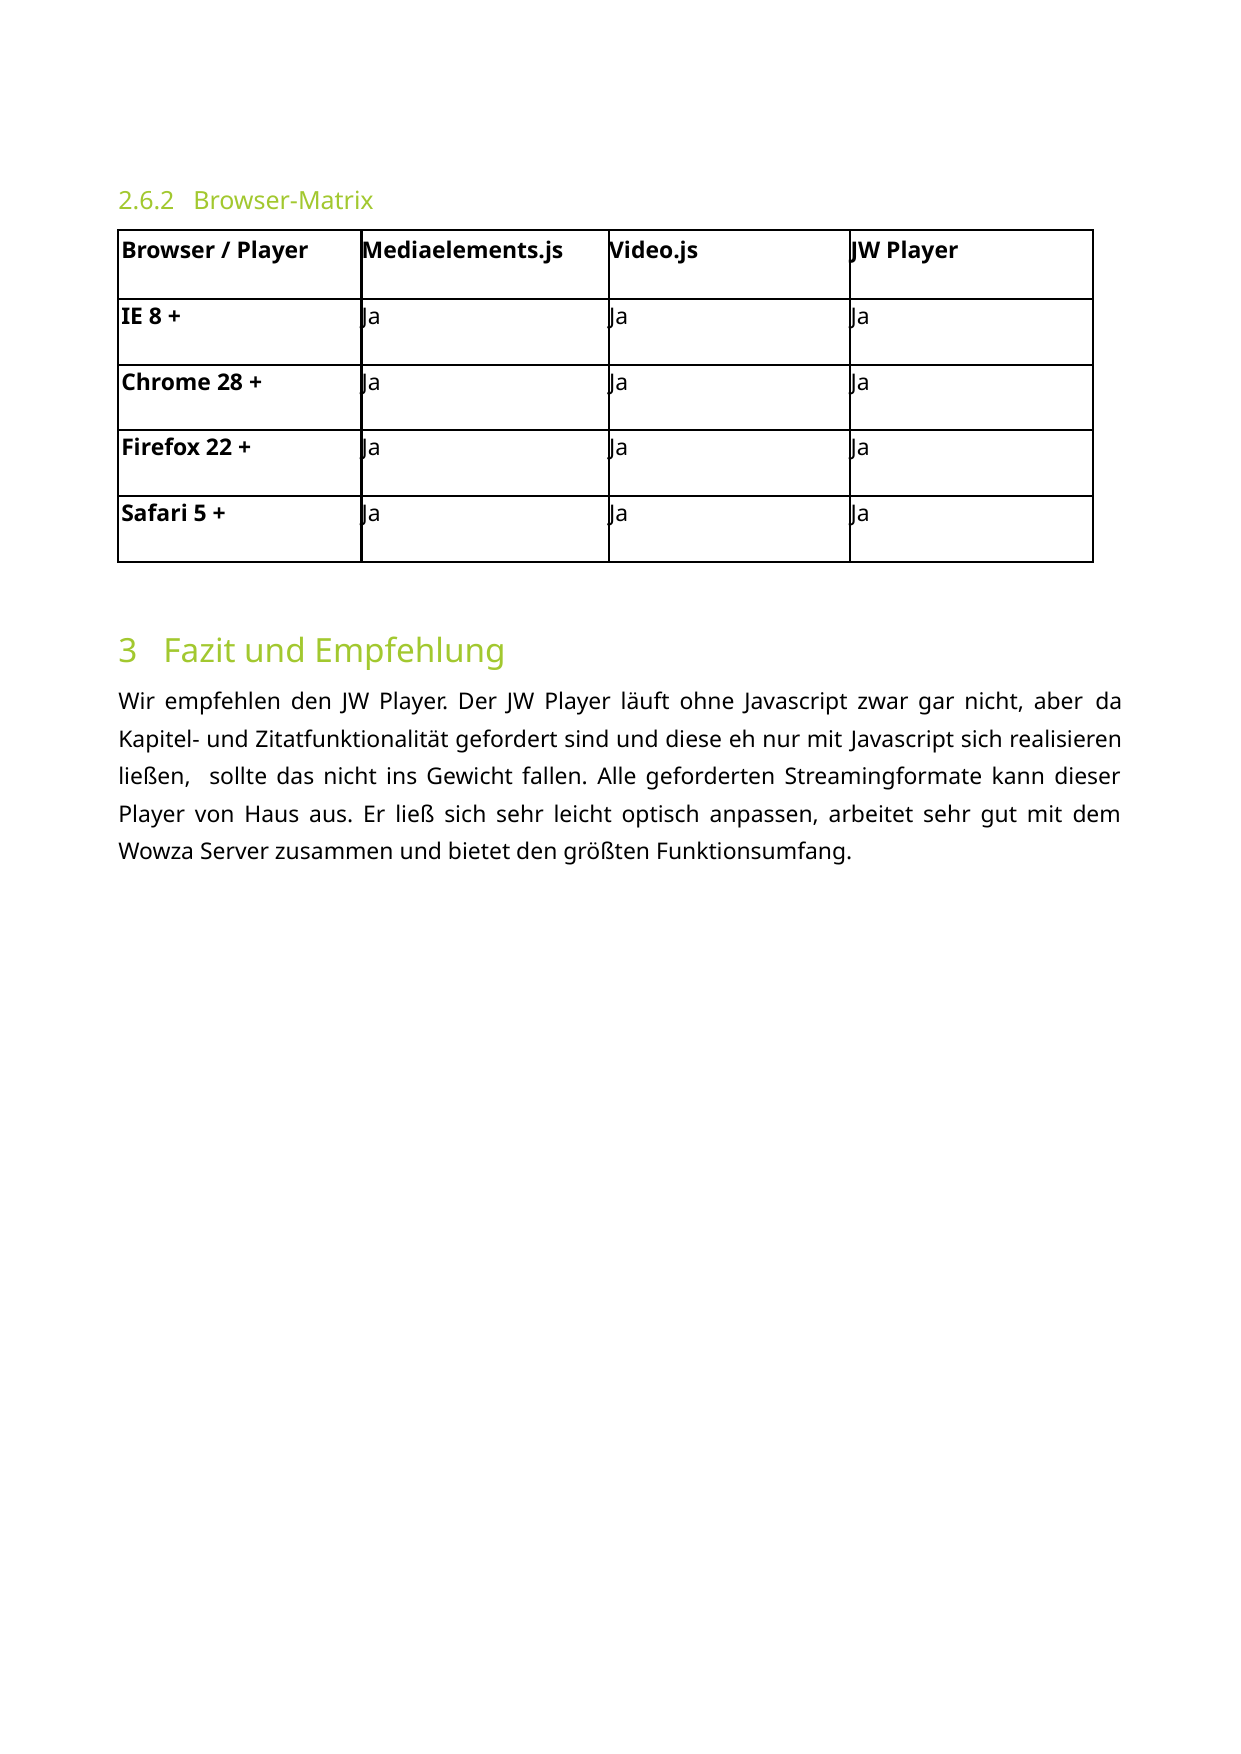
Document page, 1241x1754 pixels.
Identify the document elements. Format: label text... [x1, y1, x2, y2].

table_header JW Player [851, 231, 1092, 298]
table_cell Ja [851, 497, 1092, 561]
table_cell Ja [363, 497, 608, 561]
table_header Browser / Player [119, 231, 360, 298]
table_cell Ja [851, 431, 1092, 495]
table_cell Ja [363, 431, 608, 495]
table_cell Ja [610, 300, 849, 363]
table_cell Ja [363, 300, 608, 363]
table_cell Ja [610, 431, 849, 495]
table_cell Ja [363, 366, 608, 429]
table_cell Chrome 28 + [119, 366, 360, 429]
table_cell Ja [610, 497, 849, 561]
table_cell Ja [851, 300, 1092, 363]
subtitle Fazit und Empfehlung [118, 627, 1122, 673]
table_header Mediaelements.js [363, 231, 608, 298]
table_cell Ja [851, 366, 1092, 429]
text Wir empfehlen den JW Player. Der JW Player läuft ohne Javascript zwar gar nicht, aber da Kapitel- und Zitatfunktionalität gefordert sind und diese eh nur mit Javascript sich realisieren ließen, sollte das nicht ins Gewicht fallen. Alle geforderten Streamingformate kann dieser Player von Haus aus. Er ließ sich sehr leicht optisch anpassen, arbeitet sehr gut mit dem Wowza Server zusammen und bietet den größten Funktionsumfang. [118, 685, 1122, 866]
table_cell IE 8 + [119, 300, 360, 363]
table_cell Ja [610, 366, 849, 429]
table_cell Firefox 22 + [119, 431, 360, 495]
subtitle Browser-Matrix [118, 183, 1122, 217]
table_cell Safari 5 + [119, 497, 360, 561]
table_header Video.js [610, 231, 849, 298]
